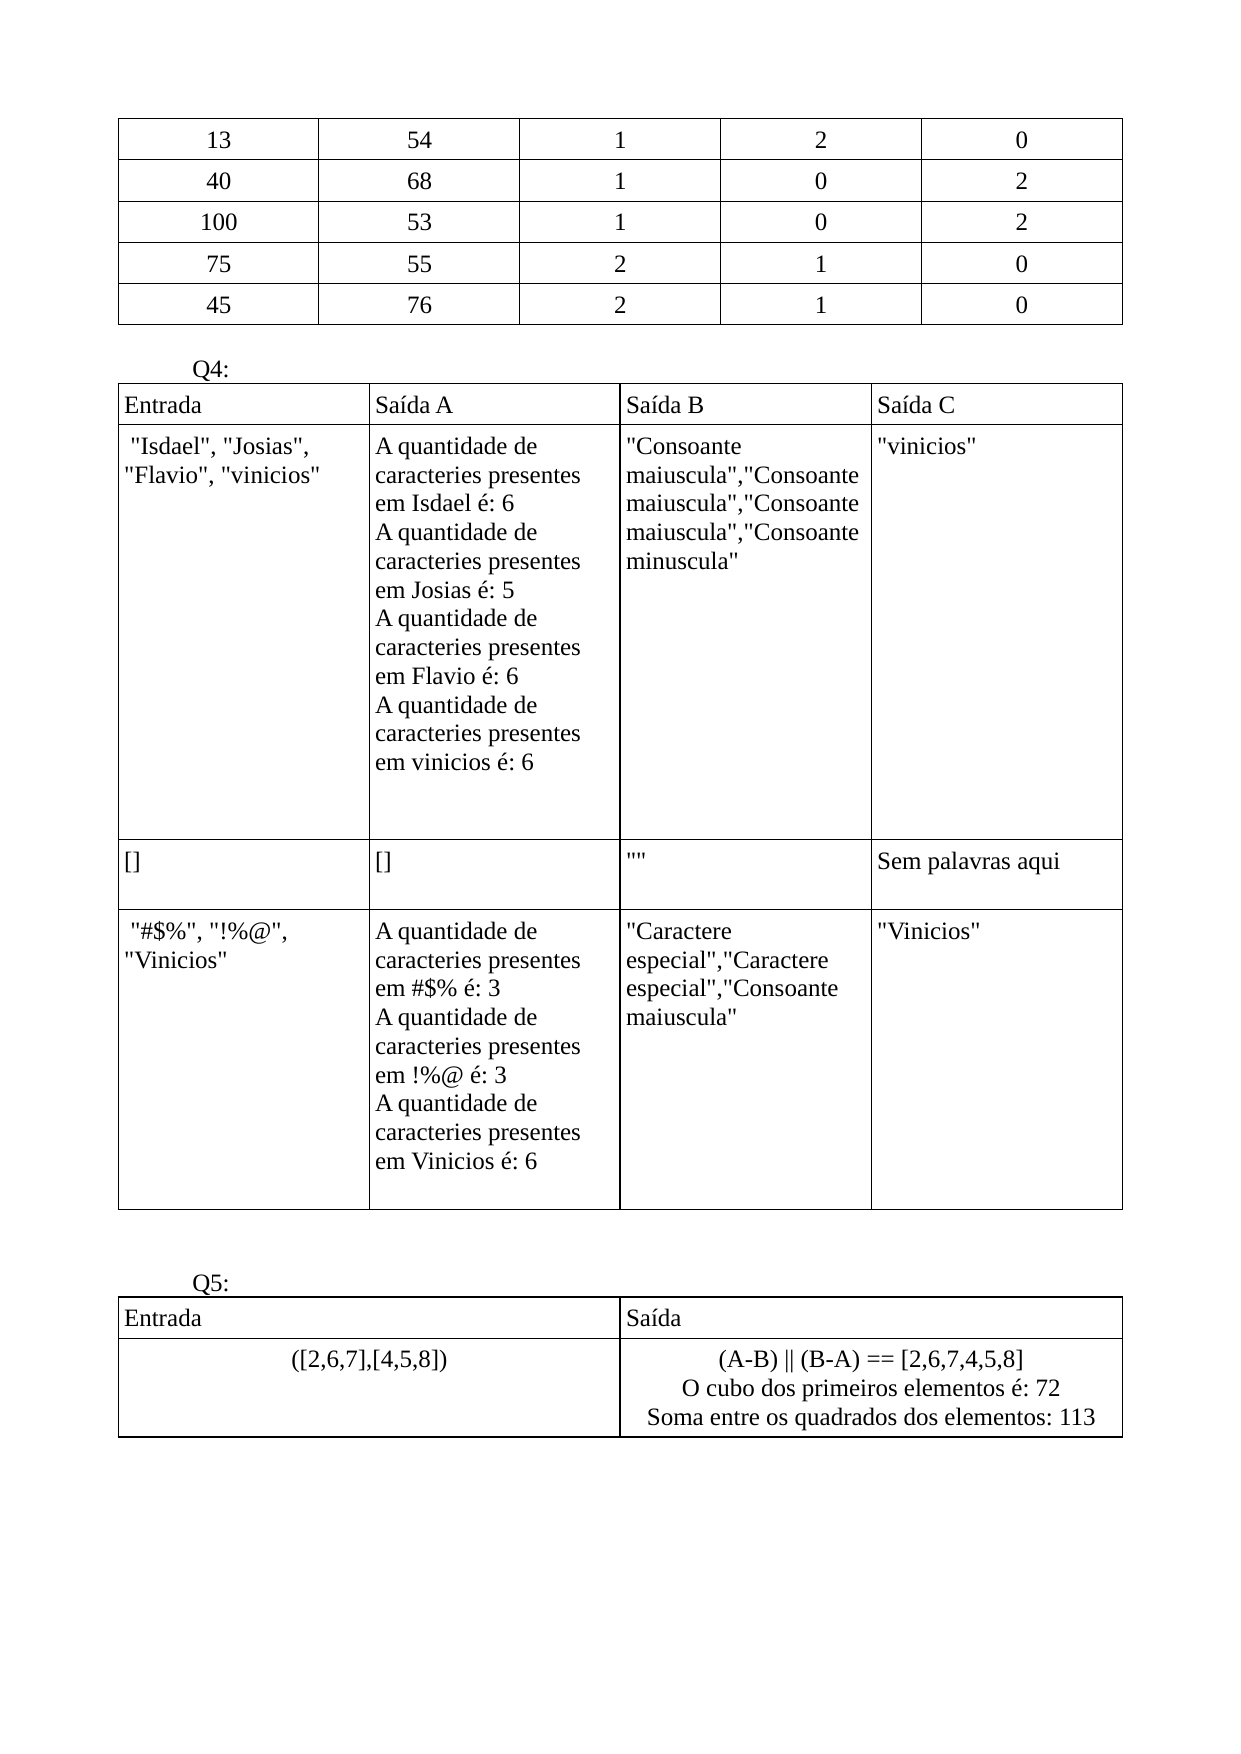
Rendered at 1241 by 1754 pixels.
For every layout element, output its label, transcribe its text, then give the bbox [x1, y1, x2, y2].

table_cell 54 [319, 119, 519, 159]
table_cell 1 [520, 160, 720, 201]
table_cell [] [370, 840, 619, 909]
table_cell 0 [721, 160, 921, 201]
table_cell 55 [319, 243, 519, 283]
table_cell 40 [119, 160, 318, 201]
table_cell ([2,6,7],[4,5,8]) [119, 1339, 619, 1436]
table_cell 0 [922, 284, 1122, 324]
table_cell 0 [721, 202, 921, 242]
table_cell "Vinicios" [872, 910, 1122, 1209]
table_cell 1 [520, 119, 720, 159]
table_cell A quantidade de caracteries presentes em Isdael é: 6 A quantidade de caracteries presentes em Josias é: 5 A quantidade de caracteries presentes em Flavio é: 6 A quantidade de caracteries presentes em vinicios é: 6 [370, 425, 619, 839]
table_cell "vinicios" [872, 425, 1122, 839]
table_cell 1 [721, 284, 921, 324]
table_cell 0 [922, 243, 1122, 283]
table_header Saída B [621, 384, 871, 424]
table_cell 1 [520, 202, 720, 242]
table_cell 53 [319, 202, 519, 242]
table_cell 76 [319, 284, 519, 324]
table_cell [] [119, 840, 369, 909]
table_cell 2 [922, 202, 1122, 242]
table_cell 68 [319, 160, 519, 201]
table_cell 2 [520, 284, 720, 324]
table_cell "" [621, 840, 871, 909]
table_cell A quantidade de caracteries presentes em #$% é: 3 A quantidade de caracteries presentes em !%@ é: 3 A quantidade de caracteries presentes em Vinicios é: 6 [370, 910, 619, 1209]
table_header Entrada [119, 384, 369, 424]
table_header Saída A [370, 384, 619, 424]
table_cell "#$%", "!%@", "Vinicios" [119, 910, 369, 1209]
table_cell Sem palavras aqui [872, 840, 1122, 909]
table_cell 45 [119, 284, 318, 324]
table_cell 100 [119, 202, 318, 242]
table_cell 13 [119, 119, 318, 159]
table_cell 2 [721, 119, 921, 159]
table_cell 2 [520, 243, 720, 283]
table_cell "Consoante maiuscula","Consoante maiuscula","Consoante maiuscula","Consoante minuscula" [621, 425, 871, 839]
table_cell (A-B) || (B-A) == [2,6,7,4,5,8] O cubo dos primeiros elementos é: 72 Soma entre os quadrados dos elementos: 113 [621, 1339, 1122, 1436]
table_header Entrada [119, 1298, 619, 1338]
table_cell 0 [922, 119, 1122, 159]
table_cell "Caractere especial","Caractere especial","Consoante maiuscula" [621, 910, 871, 1209]
table_cell 1 [721, 243, 921, 283]
table_header Saída C [872, 384, 1122, 424]
table_cell 2 [922, 160, 1122, 201]
text Q5: [118, 1268, 1122, 1296]
table_cell 75 [119, 243, 318, 283]
table_header Saída [621, 1298, 1122, 1338]
table_cell "Isdael", "Josias", "Flavio", "vinicios" [119, 425, 369, 839]
text Q4: [118, 354, 1122, 383]
